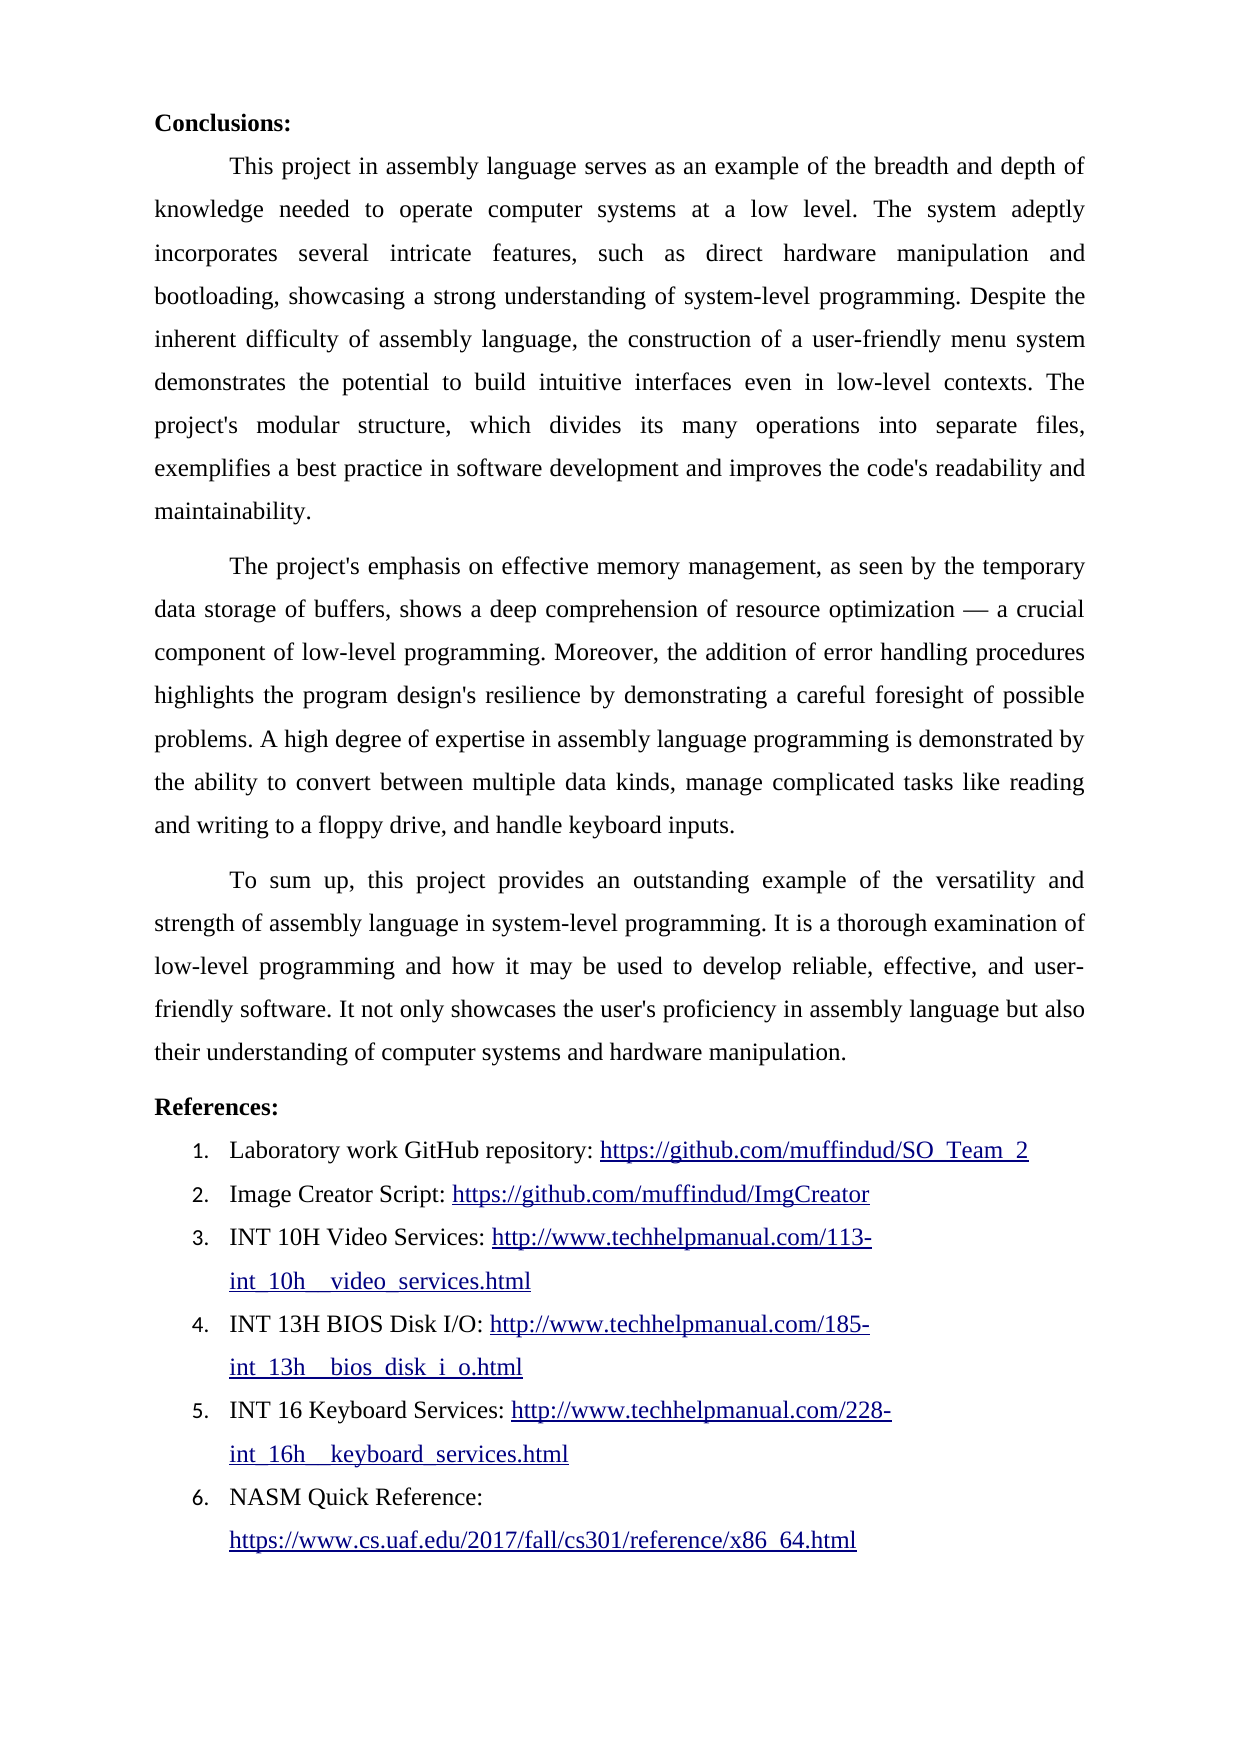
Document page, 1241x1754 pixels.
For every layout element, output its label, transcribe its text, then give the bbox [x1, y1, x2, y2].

text This project in assembly language serves as an example of the breadth and depth of knowledge needed to operate computer systems at a low level. The system adeptly incorporates several intricate features, such as direct hardware manipulation and bootloading, showcasing a strong understanding of system-level programming. Despite the inherent difficulty of assembly language, the construction of a user-friendly menu system demonstrates the potential to build intuitive interfaces even in low-level contexts. The project's modular structure, which divides its many operations into separate files, exemplifies a best practice in software development and improves the code's readability and maintainability. [154, 151, 1086, 525]
list INT 10H Video Services: http://www.techhelpmanual.com/113-int_10h__video_services.html [192, 1222, 1086, 1294]
text The project's emphasis on effective memory management, as seen by the temporary data storage of buffers, shows a deep comprehension of resource optimization — a crucial component of low-level programming. Moreover, the addition of error handling procedures highlights the program design's resilience by demonstrating a careful foresight of possible problems. A high degree of expertise in assembly language programming is demonstrated by the ability to convert between multiple data kinds, manage complicated tasks like reading and writing to a floppy drive, and handle keyboard inputs. [154, 551, 1086, 839]
text To sum up, this project provides an outstanding example of the versatility and strength of assembly language in system-level programming. It is a thorough examination of low-level programming and how it may be used to develop reliable, effective, and user-friendly software. It not only showcases the user's proficiency in assembly language but also their understanding of computer systems and hardware manipulation. [154, 865, 1086, 1066]
text References: [154, 1092, 1086, 1121]
list Image Creator Script: https://github.com/muffindud/ImgCreator [192, 1179, 1086, 1208]
list NASM Quick Reference: https://www.cs.uaf.edu/2017/fall/cs301/reference/x86_64.html [192, 1482, 1086, 1554]
list Laboratory work GitHub repository: https://github.com/muffindud/SO_Team_2 [192, 1135, 1086, 1164]
text Conclusions: [154, 108, 1086, 137]
list INT 16 Keyboard Services: http://www.techhelpmanual.com/228-int_16h__keyboard_services.html [192, 1395, 1086, 1468]
list INT 13H BIOS Disk I/O: http://www.techhelpmanual.com/185-int_13h__bios_disk_i_o.html [192, 1309, 1086, 1381]
